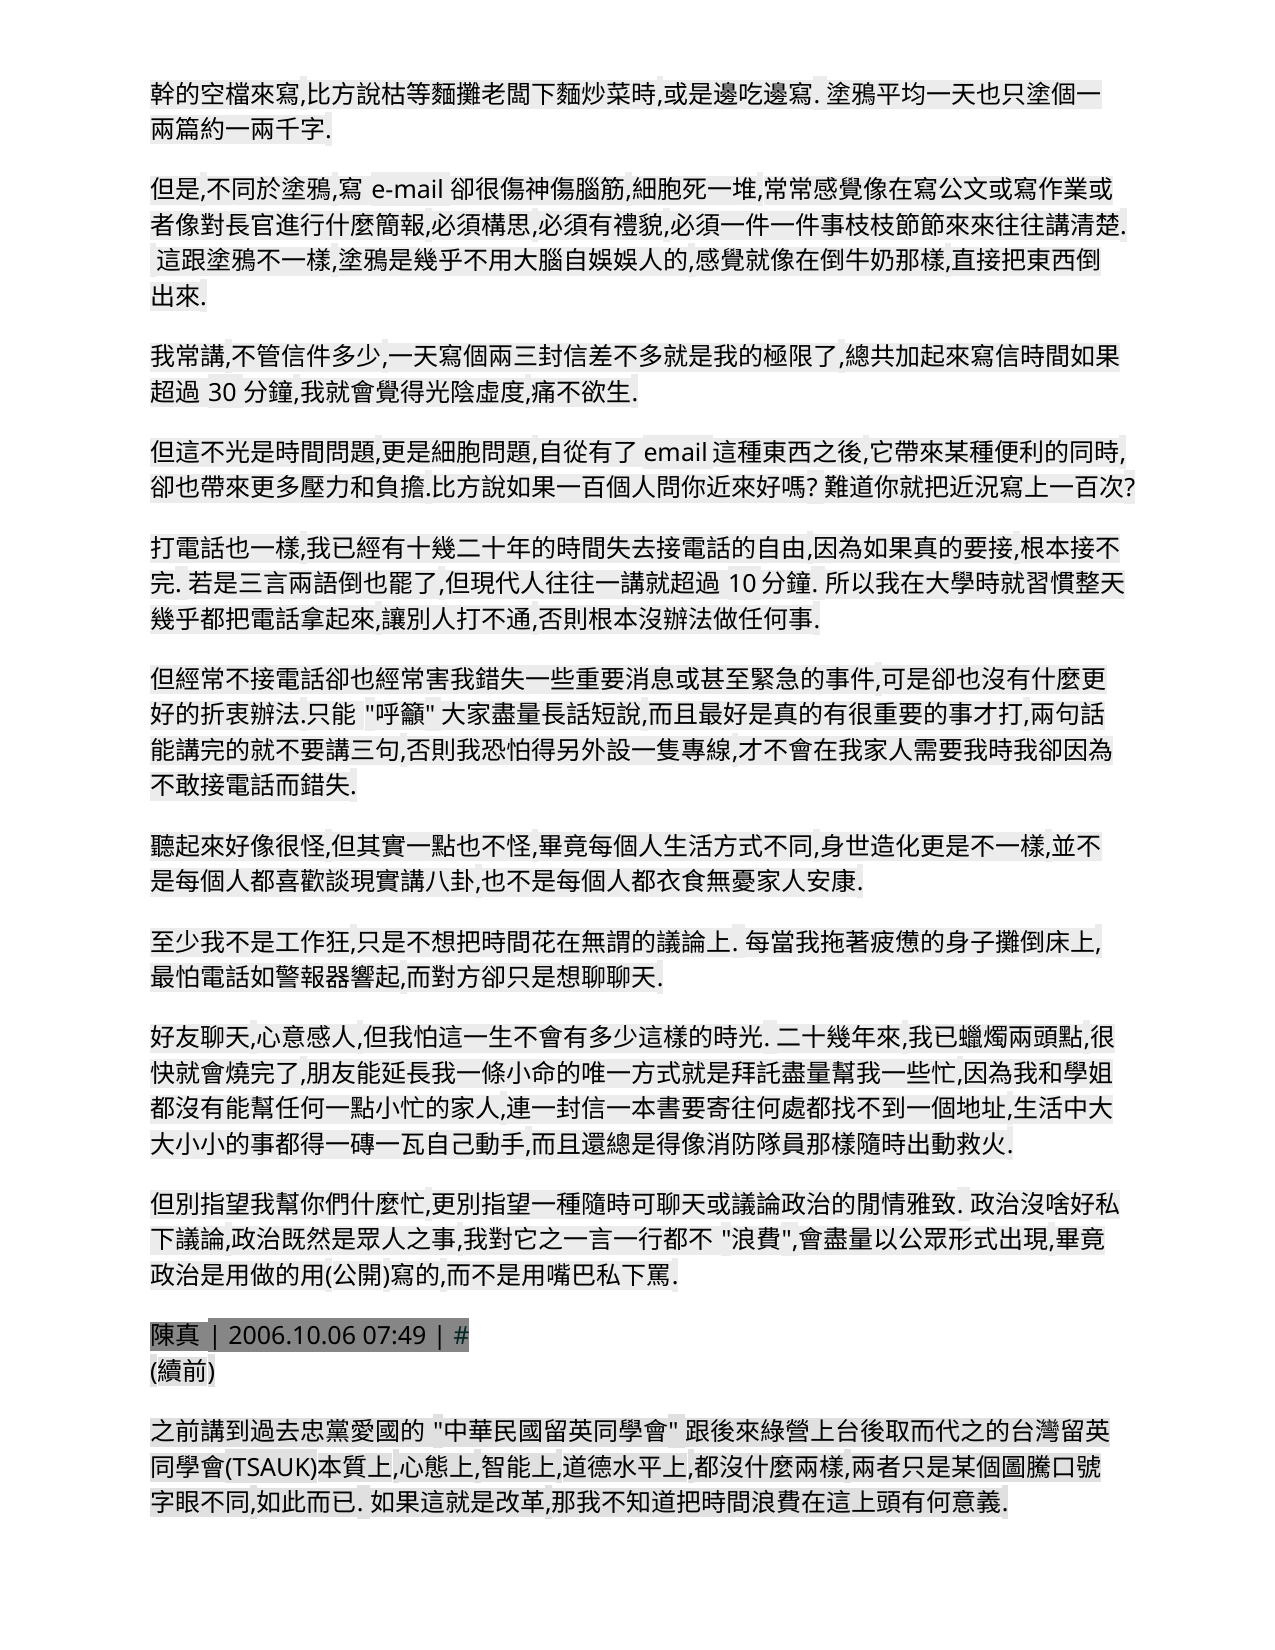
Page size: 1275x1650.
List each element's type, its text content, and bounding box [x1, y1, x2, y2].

text 但經常不接電話卻也經常害我錯失一些重要消息或甚至緊急的事件,可是卻也沒有什麼更好的折衷辦法.只能 "呼籲" 大家盡量長話短說,而且最好是真的有很重要的事才打,兩句話能講完的就不要講三句,否則我恐怕得另外設一隻專線,才不會在我家人需要我時我卻因為不敢接電話而錯失. [150, 660, 1125, 802]
text 之前講到過去忠黨愛國的 "中華民國留英同學會" 跟後來綠營上台後取而代之的台灣留英同學會(TSAUK)本質上,心態上,智能上,道德水平上,都沒什麼兩樣,兩者只是某個圖騰口號字眼不同,如此而已. 如果這就是改革,那我不知道把時間浪費在這上頭有何意義. [150, 1412, 1125, 1519]
text 幹的空檔來寫,比方說枯等麵攤老闆下麵炒菜時,或是邊吃邊寫. 塗鴉平均一天也只塗個一兩篇約一兩千字. [150, 75, 1125, 146]
text 好友聊天,心意感人,但我怕這一生不會有多少這樣的時光. 二十幾年來,我已蠟燭兩頭點,很快就會燒完了,朋友能延長我一條小命的唯一方式就是拜託盡量幫我一些忙,因為我和學姐都沒有能幫任何一點小忙的家人,連一封信一本書要寄往何處都找不到一個地址,生活中大大小小的事都得一磚一瓦自己動手,而且還總是得像消防隊員那樣隨時出動救火. [150, 1019, 1125, 1160]
text 但別指望我幫你們什麼忙,更別指望一種隨時可聊天或議論政治的閒情雅致. 政治沒啥好私下議論,政治既然是眾人之事,我對它之一言一行都不 "浪費",會盡量以公眾形式出現,畢竟政治是用做的用(公開)寫的,而不是用嘴巴私下罵. [150, 1185, 1125, 1292]
text 打電話也一樣,我已經有十幾二十年的時間失去接電話的自由,因為如果真的要接,根本接不完. 若是三言兩語倒也罷了,但現代人往往一講就超過 10分鐘. 所以我在大學時就習慣整天幾乎都把電話拿起來,讓別人打不通,否則根本沒辦法做任何事. [150, 529, 1125, 635]
text 聽起來好像很怪,但其實一點也不怪,畢竟每個人生活方式不同,身世造化更是不一樣,並不是每個人都喜歡談現實講八卦,也不是每個人都衣食無憂家人安康. [150, 827, 1125, 898]
text 但是,不同於塗鴉,寫 e-mail 卻很傷神傷腦筋,細胞死一堆,常常感覺像在寫公文或寫作業或者像對長官進行什麼簡報,必須構思,必須有禮貌,必須一件一件事枝枝節節來來往往講清楚. 這跟塗鴉不一樣,塗鴉是幾乎不用大腦自娛娛人的,感覺就像在倒牛奶那樣,直接把東西倒出來. [150, 171, 1125, 312]
text 但這不光是時間問題,更是細胞問題,自從有了email這種東西之後,它帶來某種便利的同時,卻也帶來更多壓力和負擔.比方說如果一百個人問你近來好嗎? 難道你就把近況寫上一百次? [150, 433, 1125, 504]
text (續前) [150, 1352, 1125, 1387]
text 陳真 | 2006.10.06 07:49 | # [150, 1317, 1125, 1352]
text 我常講,不管信件多少,一天寫個兩三封信差不多就是我的極限了,總共加起來寫信時間如果超過 30 分鐘,我就會覺得光陰虛度,痛不欲生. [150, 337, 1125, 408]
text 至少我不是工作狂,只是不想把時間花在無謂的議論上. 每當我拖著疲憊的身子攤倒床上,最怕電話如警報器響起,而對方卻只是想聊聊天. [150, 923, 1125, 994]
